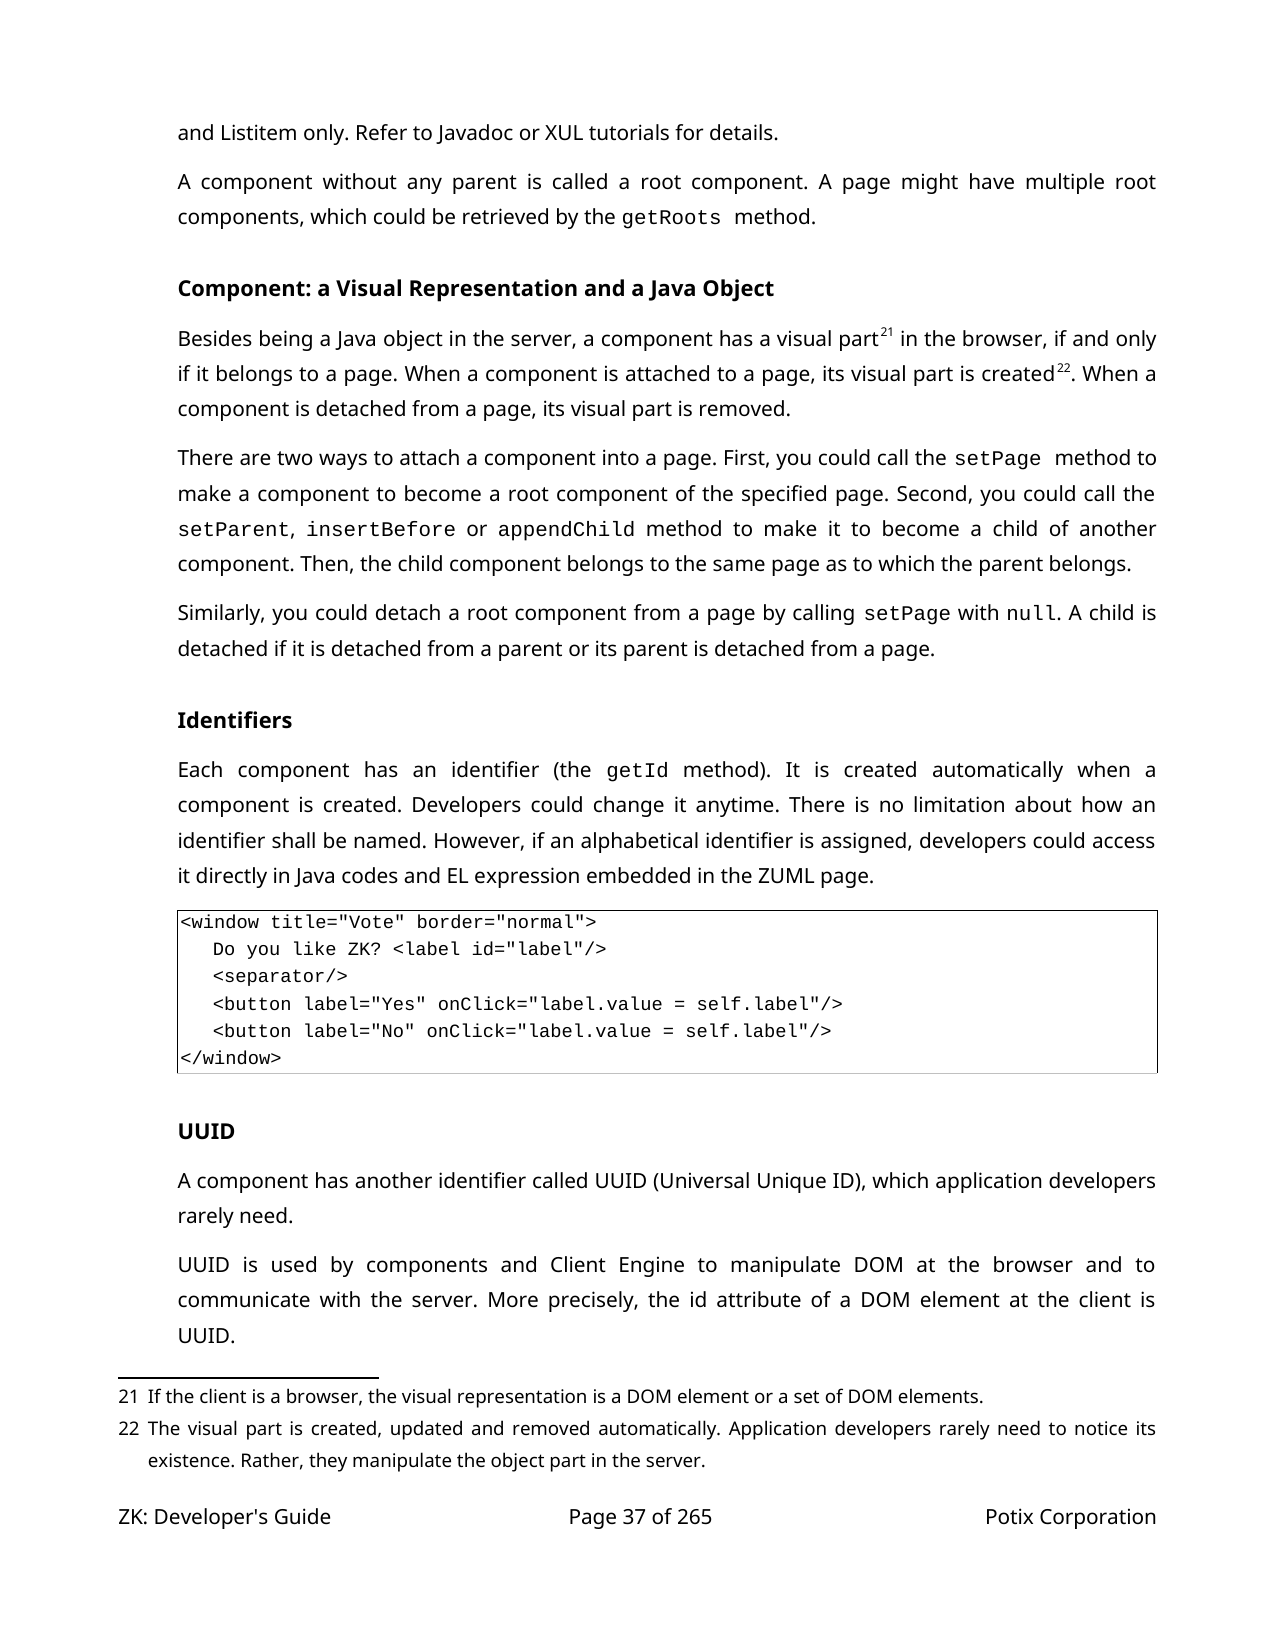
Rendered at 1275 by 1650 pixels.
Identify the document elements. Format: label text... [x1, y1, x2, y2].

text A component has another identifier called UUID (Universal Unique ID), which application developers rarely need. [177, 1166, 1157, 1230]
text <button label="Yes" onClick="label.value = self.label"/> [178, 991, 1157, 1016]
text There are two ways to attach a component into a page. First, you could call the setPage method to make a component to become a root component of the specified page. Second, you could call the setParent, insertBefore or appendChild method to make it to become a child of another component. Then, the child component belongs to the same page as to which the parent belongs. [177, 443, 1157, 578]
text and Listitem only. Refer to Javadoc or XUL tutorials for details. [177, 118, 1157, 146]
text If the client is a browser, the visual representation is a DOM element or a set of DOM elements. [118, 1384, 1157, 1409]
text UUID is used by components and Client Engine to manipulate DOM at the browser and to communicate with the server. More precisely, the id attribute of a DOM element at the client is UUID. [177, 1250, 1157, 1349]
text </window> [178, 1046, 1157, 1073]
text Each component has an identifier (the getId method). It is created automatically when a component is created. Developers could change it anytime. There is no limitation about how an identifier shall be named. However, if an alphabetical identifier is assigned, developers could access it directly in Java codes and EL expression embedded in the ZUML page. [177, 755, 1157, 889]
text A component without any parent is called a root component. A page might have multiple root components, which could be retrieved by the getRoots method. [177, 167, 1157, 231]
text <separator/> [178, 964, 1157, 988]
text <window title="Vote" border="normal"> [178, 911, 1157, 934]
text <button label="No" onClick="label.value = self.label"/> [178, 1019, 1157, 1043]
text The visual part is created, updated and removed automatically. Application developers rarely need to notice its existence. Rather, they manipulate the object part in the server. [118, 1416, 1157, 1473]
subtitle Component: a Visual Representation and a Java Object [177, 273, 1157, 303]
subtitle Identifiers [177, 704, 1157, 734]
subtitle UUID [177, 1116, 1157, 1146]
text Similarly, you could detach a root component from a page by calling setPage with null. A child is detached if it is detached from a parent or its parent is detached from a page. [177, 598, 1157, 662]
text Do you like ZK? <label id="label"/> [178, 937, 1157, 961]
text Besides being a Java object in the server, a component has a visual part in the browser, if and only if it belongs to a page. When a component is attached to a page, its visual part is created. When a component is detached from a page, its visual part is removed. [177, 324, 1157, 422]
